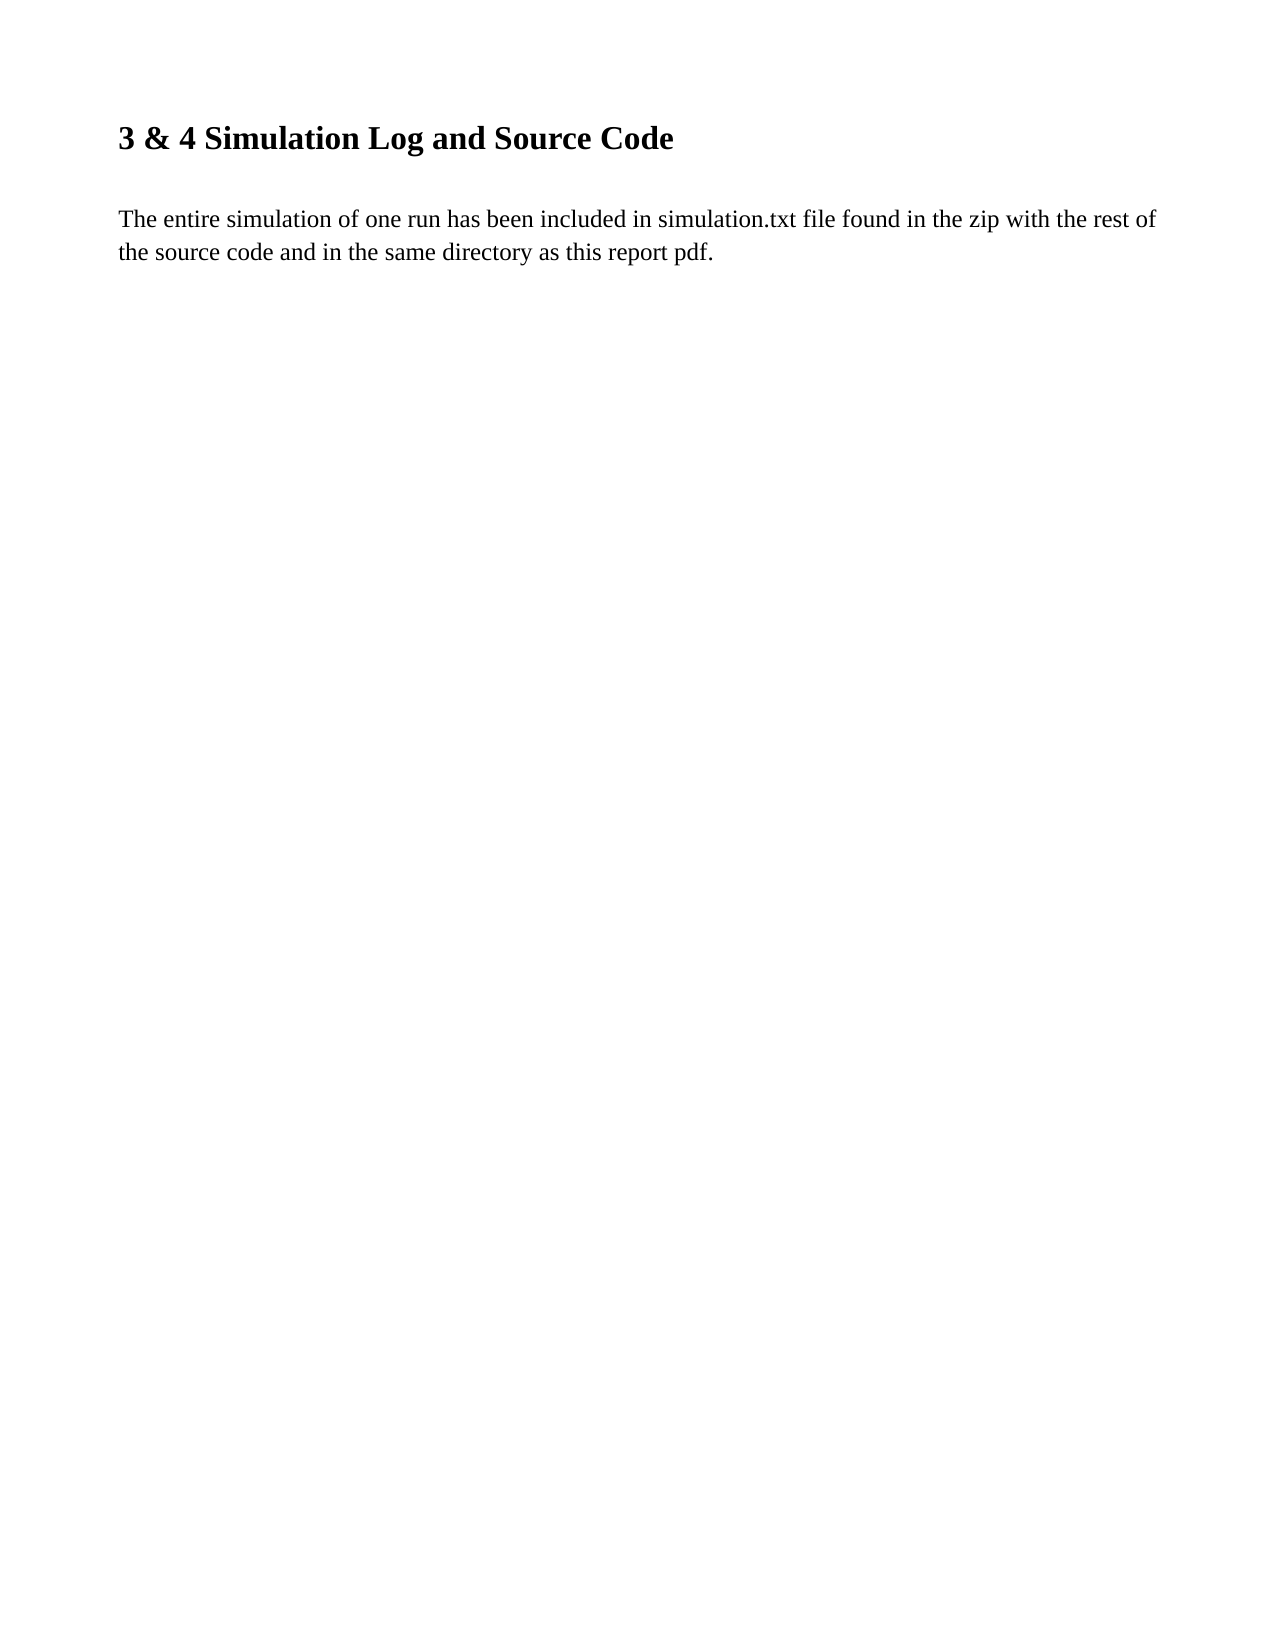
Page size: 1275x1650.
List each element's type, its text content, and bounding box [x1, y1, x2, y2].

text The entire simulation of one run has been included in simulation.txt file found in the zip with the rest of the source code and in the same directory as this report pdf. [118, 204, 1157, 266]
subtitle 3 & 4 Simulation Log and Source Code [118, 118, 1157, 156]
